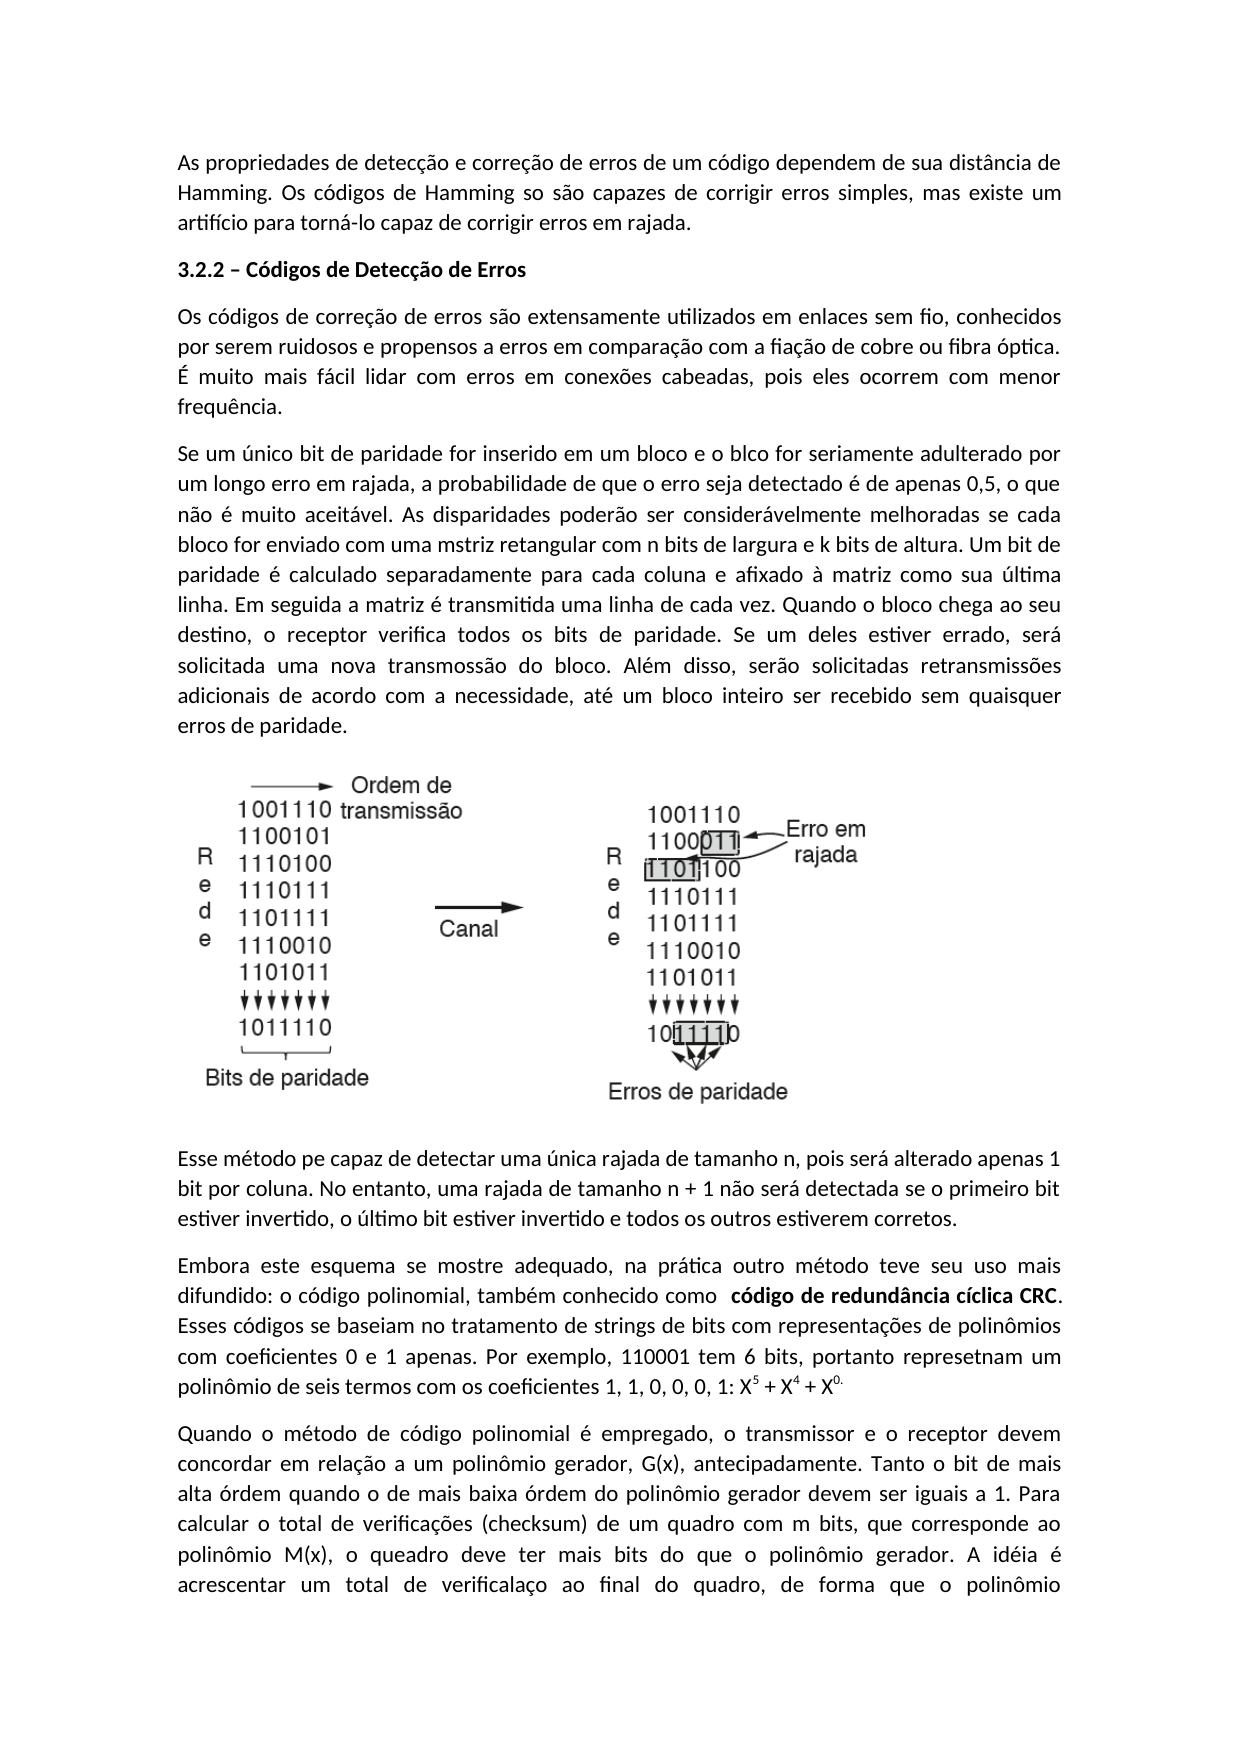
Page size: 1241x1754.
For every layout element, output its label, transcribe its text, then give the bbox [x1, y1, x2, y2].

text Esse método pe capaz de detectar uma única rajada de tamanho n, pois será alterado apenas 1 bit por coluna. No entanto, uma rajada de tamanho n + 1 não será detectada se o primeiro bit estiver invertido, o último bit estiver invertido e todos os outros estiverem corretos. [177, 1144, 1063, 1232]
text As propriedades de detecção e correção de erros de um código dependem de sua distância de Hamming. Os códigos de Hamming so são capazes de corrigir erros simples, mas existe um artifício para torná-lo capaz de corrigir erros em rajada. [177, 148, 1063, 236]
text Os códigos de correção de erros são extensamente utilizados em enlaces sem fio, conhecidos por serem ruidosos e propensos a erros em comparação com a fiação de cobre ou fibra óptica. É muito mais fácil lidar com erros em conexões cabeadas, pois eles ocorrem com menor frequência. [177, 302, 1063, 420]
text Embora este esquema se mostre adequado, na prática outro método teve seu uso mais difundido: o código polinomial, também conhecido como código de redundância cíclica CRC. Esses códigos se baseiam no tratamento de strings de bits com representações de polinômios com coeficientes 0 e 1 apenas. Por exemplo, 110001 tem 6 bits, portanto represetnam um polinômio de seis termos com os coeficientes 1, 1, 0, 0, 0, 1: X5 + X4 + X0. [177, 1251, 1063, 1400]
picture [177, 758, 881, 1125]
text Se um único bit de paridade for inserido em um bloco e o blco for seriamente adulterado por um longo erro em rajada, a probabilidade de que o erro seja detectado é de apenas 0,5, o que não é muito aceitável. As disparidades poderão ser considerávelmente melhoradas se cada bloco for enviado com uma mstriz retangular com n bits de largura e k bits de altura. Um bit de paridade é calculado separadamente para cada coluna e afixado à matriz como sua última linha. Em seguida a matriz é transmitida uma linha de cada vez. Quando o bloco chega ao seu destino, o receptor verifica todos os bits de paridade. Se um deles estiver errado, será solicitada uma nova transmossão do bloco. Além disso, serão solicitadas retransmissões adicionais de acordo com a necessidade, até um bloco inteiro ser recebido sem quaisquer erros de paridade. [177, 439, 1063, 739]
text 3.2.2 – Códigos de Detecção de Erros [177, 255, 1063, 283]
text Quando o método de código polinomial é empregado, o transmissor e o receptor devem concordar em relação a um polinômio gerador, G(x), antecipadamente. Tanto o bit de mais alta órdem quando o de mais baixa órdem do polinômio gerador devem ser iguais a 1. Para calcular o total de verificações (checksum) de um quadro com m bits, que corresponde ao polinômio M(x), o queadro deve ter mais bits do que o polinômio gerador. A idéia é acrescentar um total de verificalaço ao final do quadro, de forma que o polinômio [177, 1419, 1063, 1598]
